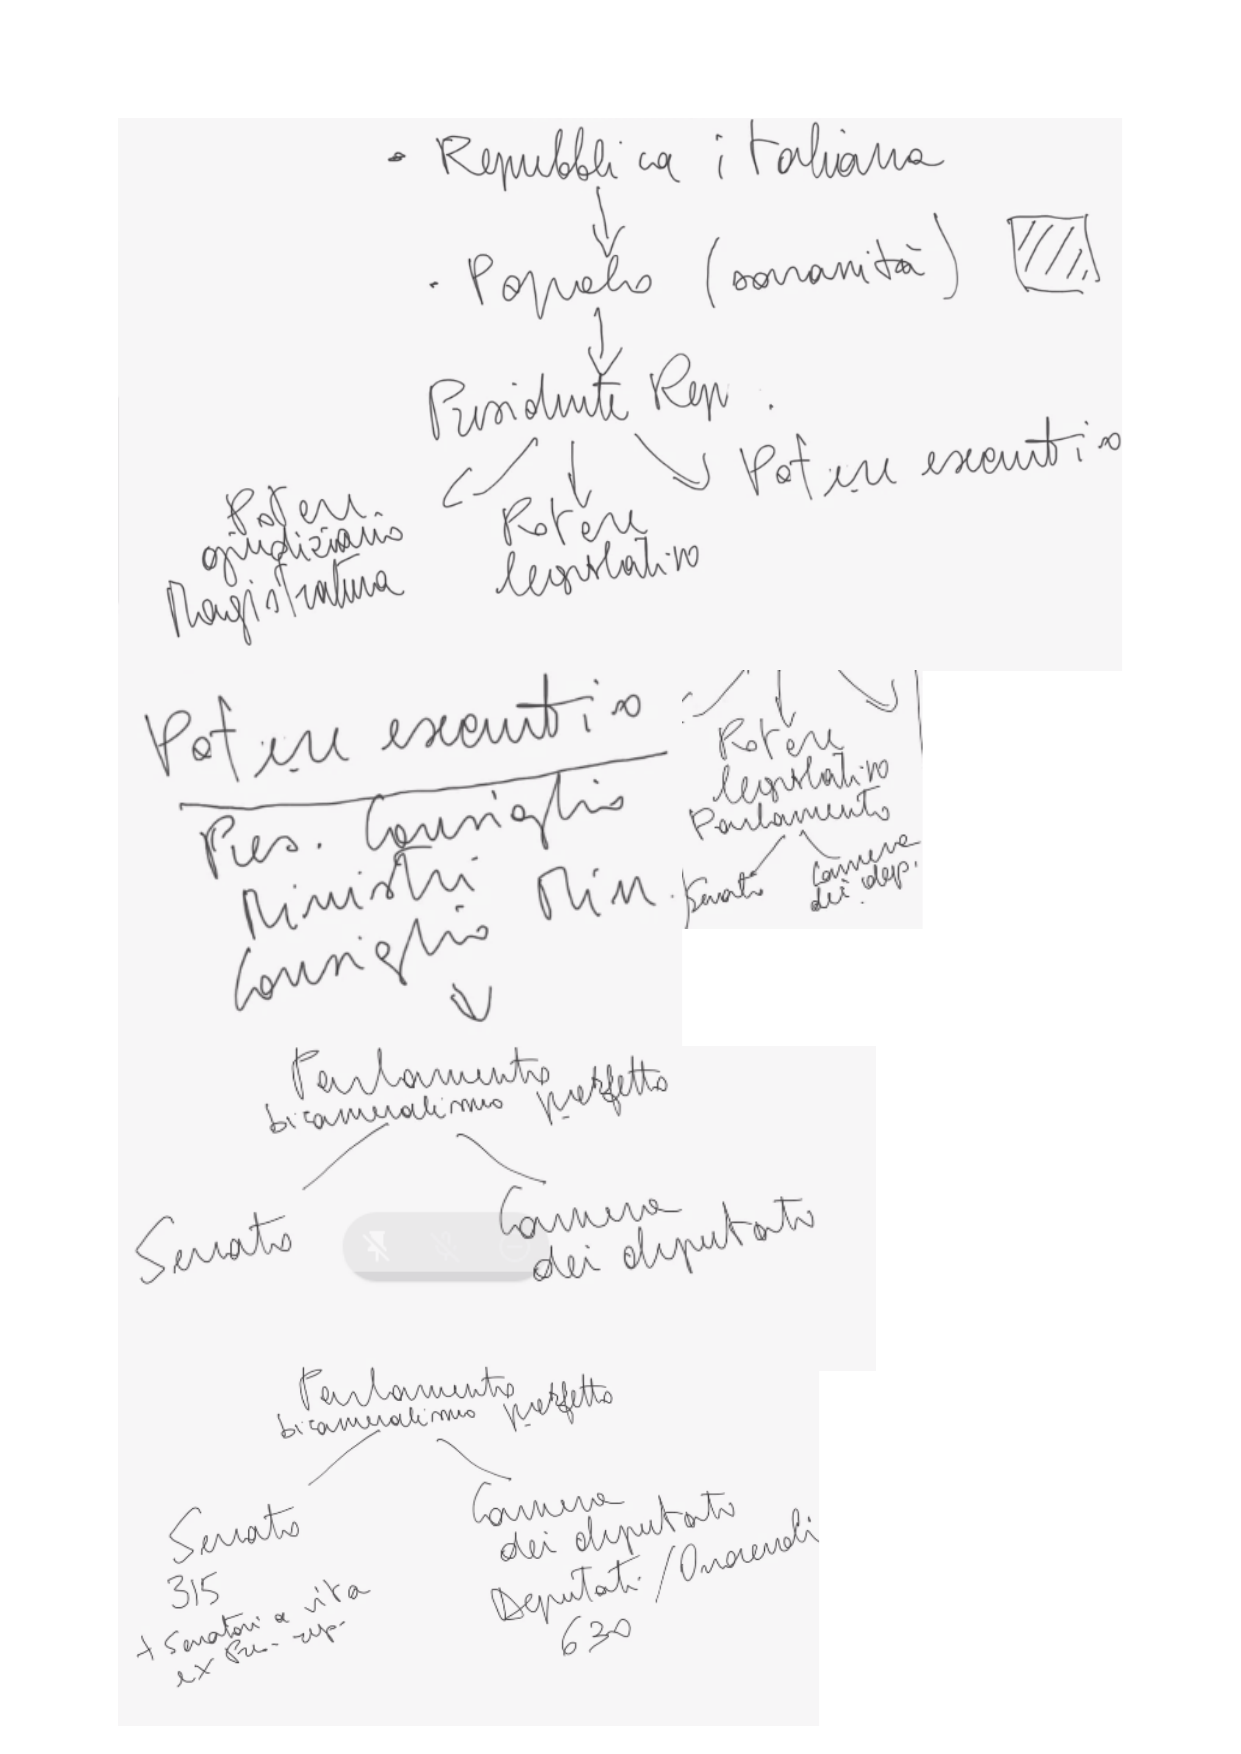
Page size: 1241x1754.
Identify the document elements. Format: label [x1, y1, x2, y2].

picture [118, 118, 1123, 1726]
